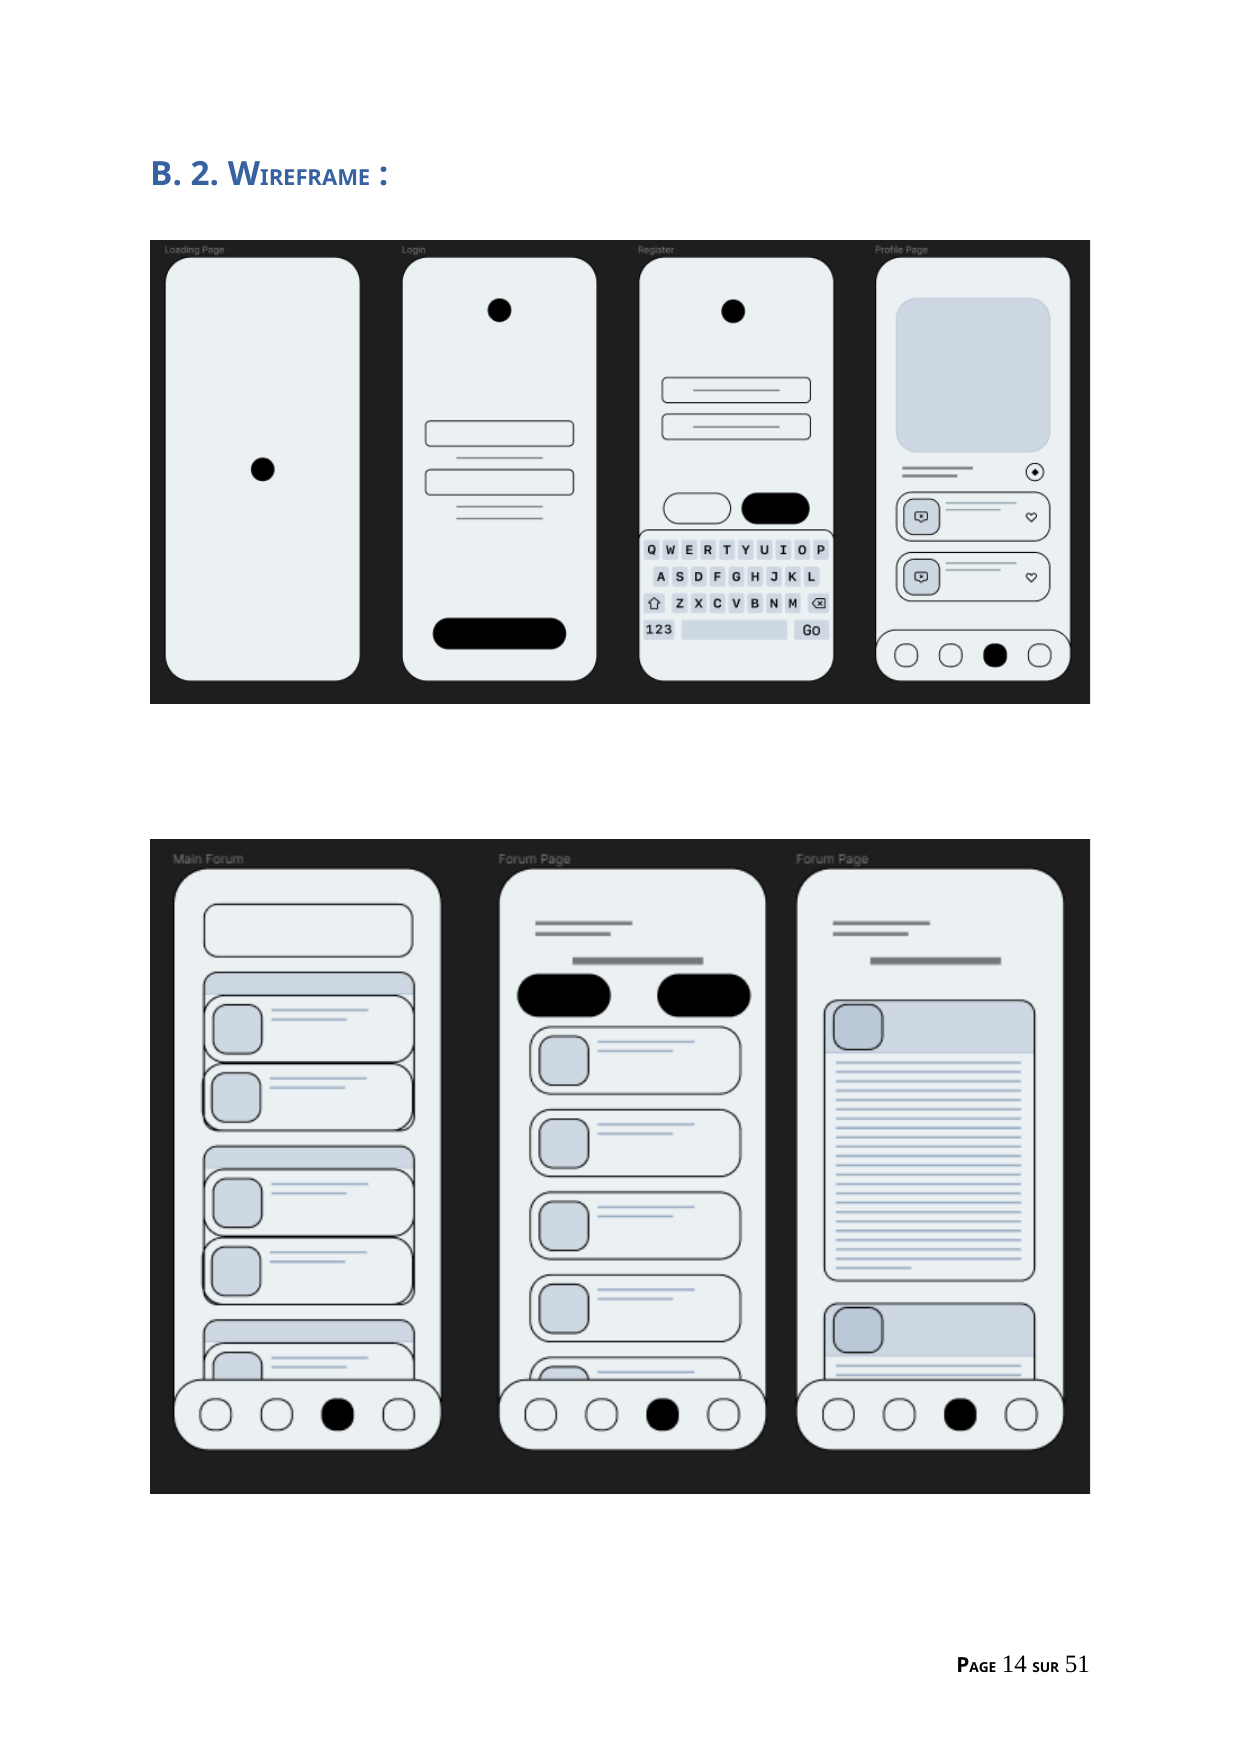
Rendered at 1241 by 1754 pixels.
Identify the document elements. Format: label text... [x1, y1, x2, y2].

picture [150, 240, 1091, 704]
picture [150, 839, 1091, 1494]
text B. 2. Wireframe : [150, 150, 1090, 195]
